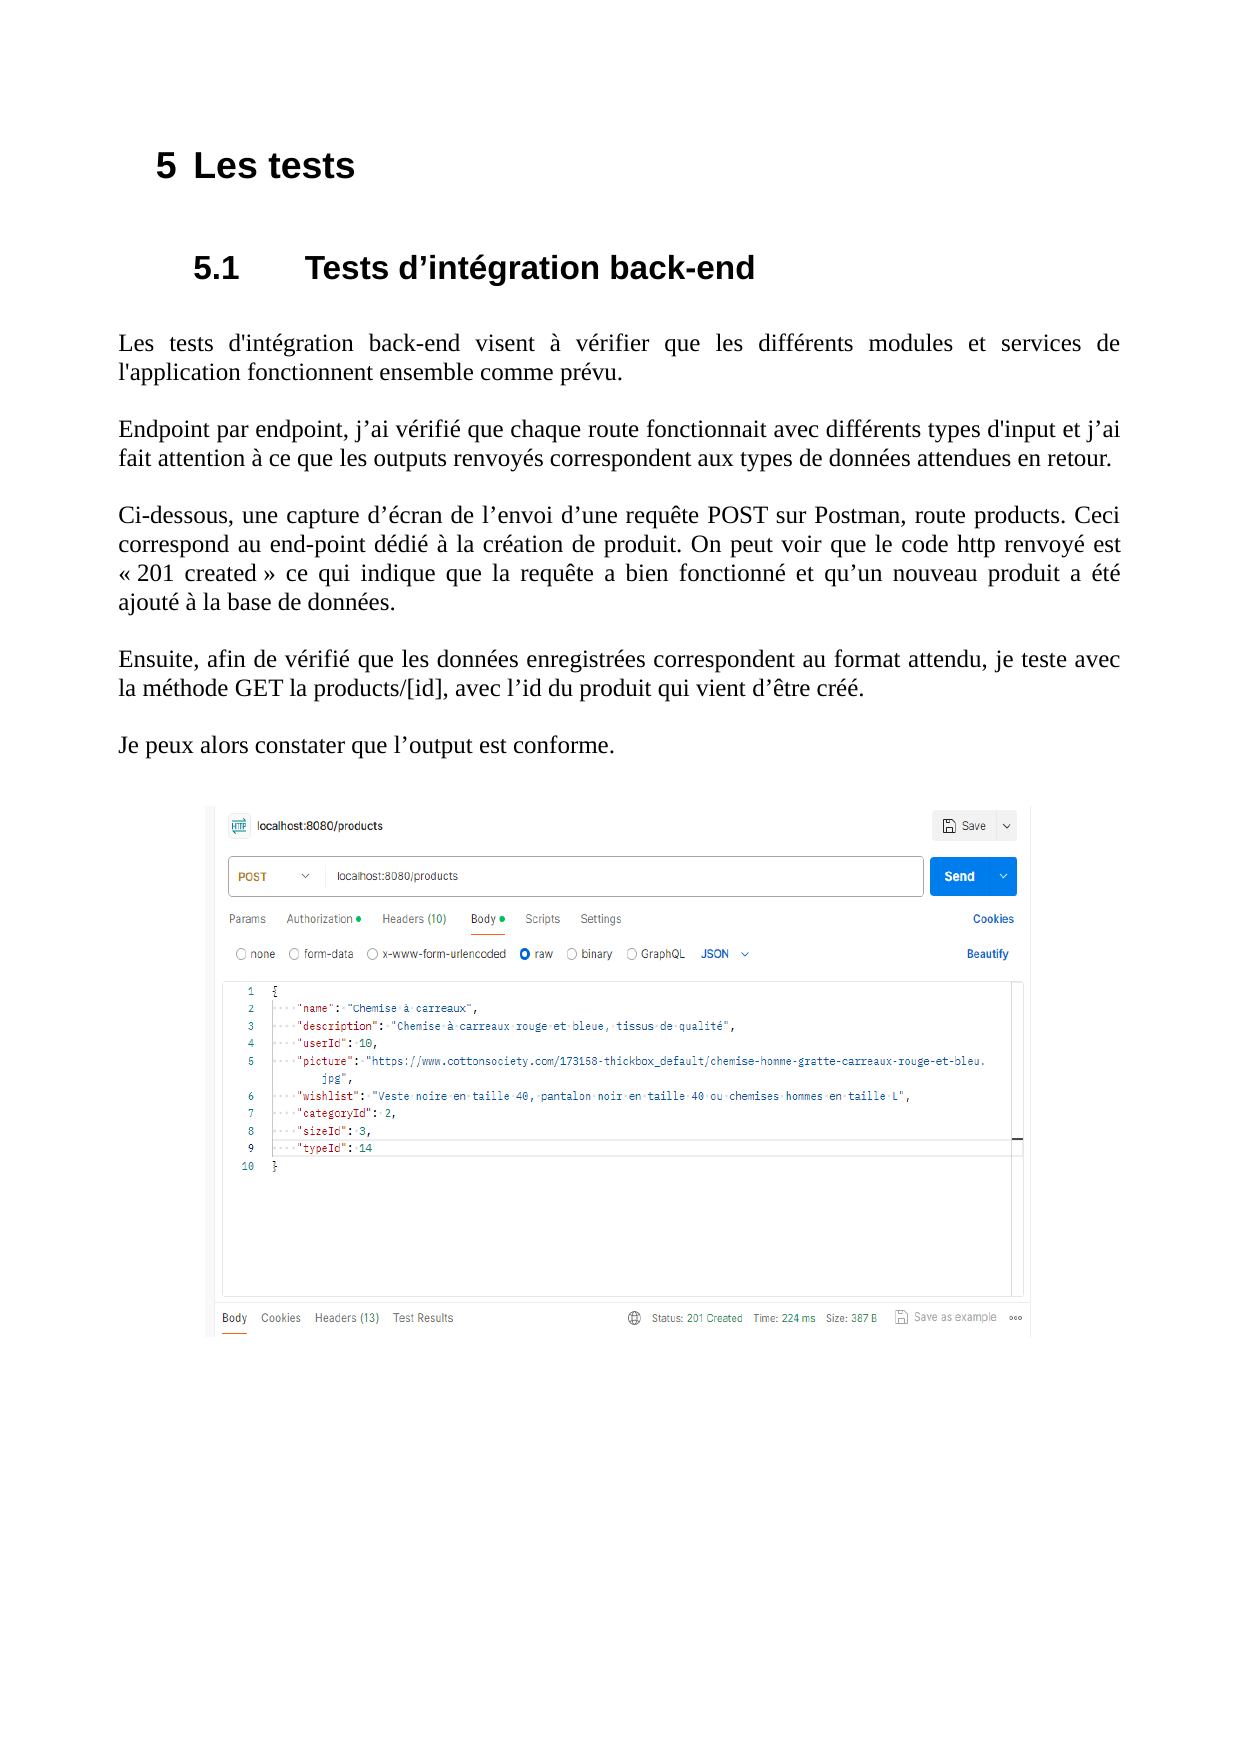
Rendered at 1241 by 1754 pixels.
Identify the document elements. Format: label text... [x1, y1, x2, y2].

text Ensuite, afin de vérifié que les données enregistrées correspondent au format attendu, je teste avec la méthode GET la products/[id], avec l’id du produit qui vient d’être créé. [118, 644, 1122, 702]
subtitle Les tests [156, 143, 1122, 186]
text Endpoint par endpoint, j’ai vérifié que chaque route fonctionnait avec différents types d'input et j’ai fait attention à ce que les outputs renvoyés correspondent aux types de données attendues en retour. [118, 414, 1122, 472]
text Les tests d'intégration back-end visent à vérifier que les différents modules et services de l'application fonctionnent ensemble comme prévu. [118, 328, 1122, 386]
picture [205, 806, 1043, 1337]
text Je peux alors constater que l’output est conforme. [118, 731, 1122, 759]
text Ci-dessous, une capture d’écran de l’envoi d’une requête POST sur Postman, route products. Ceci correspond au end-point dédié à la création de produit. On peut voir que le code http renvoyé est « 201 created » ce qui indique que la requête a bien fonctionné et qu’un nouveau produit a été ajouté à la base de données. [118, 501, 1122, 616]
table_cell [118, 1576, 1122, 1616]
table_header [118, 788, 1122, 1576]
subtitle Tests d’intégration back-end [193, 248, 1122, 287]
